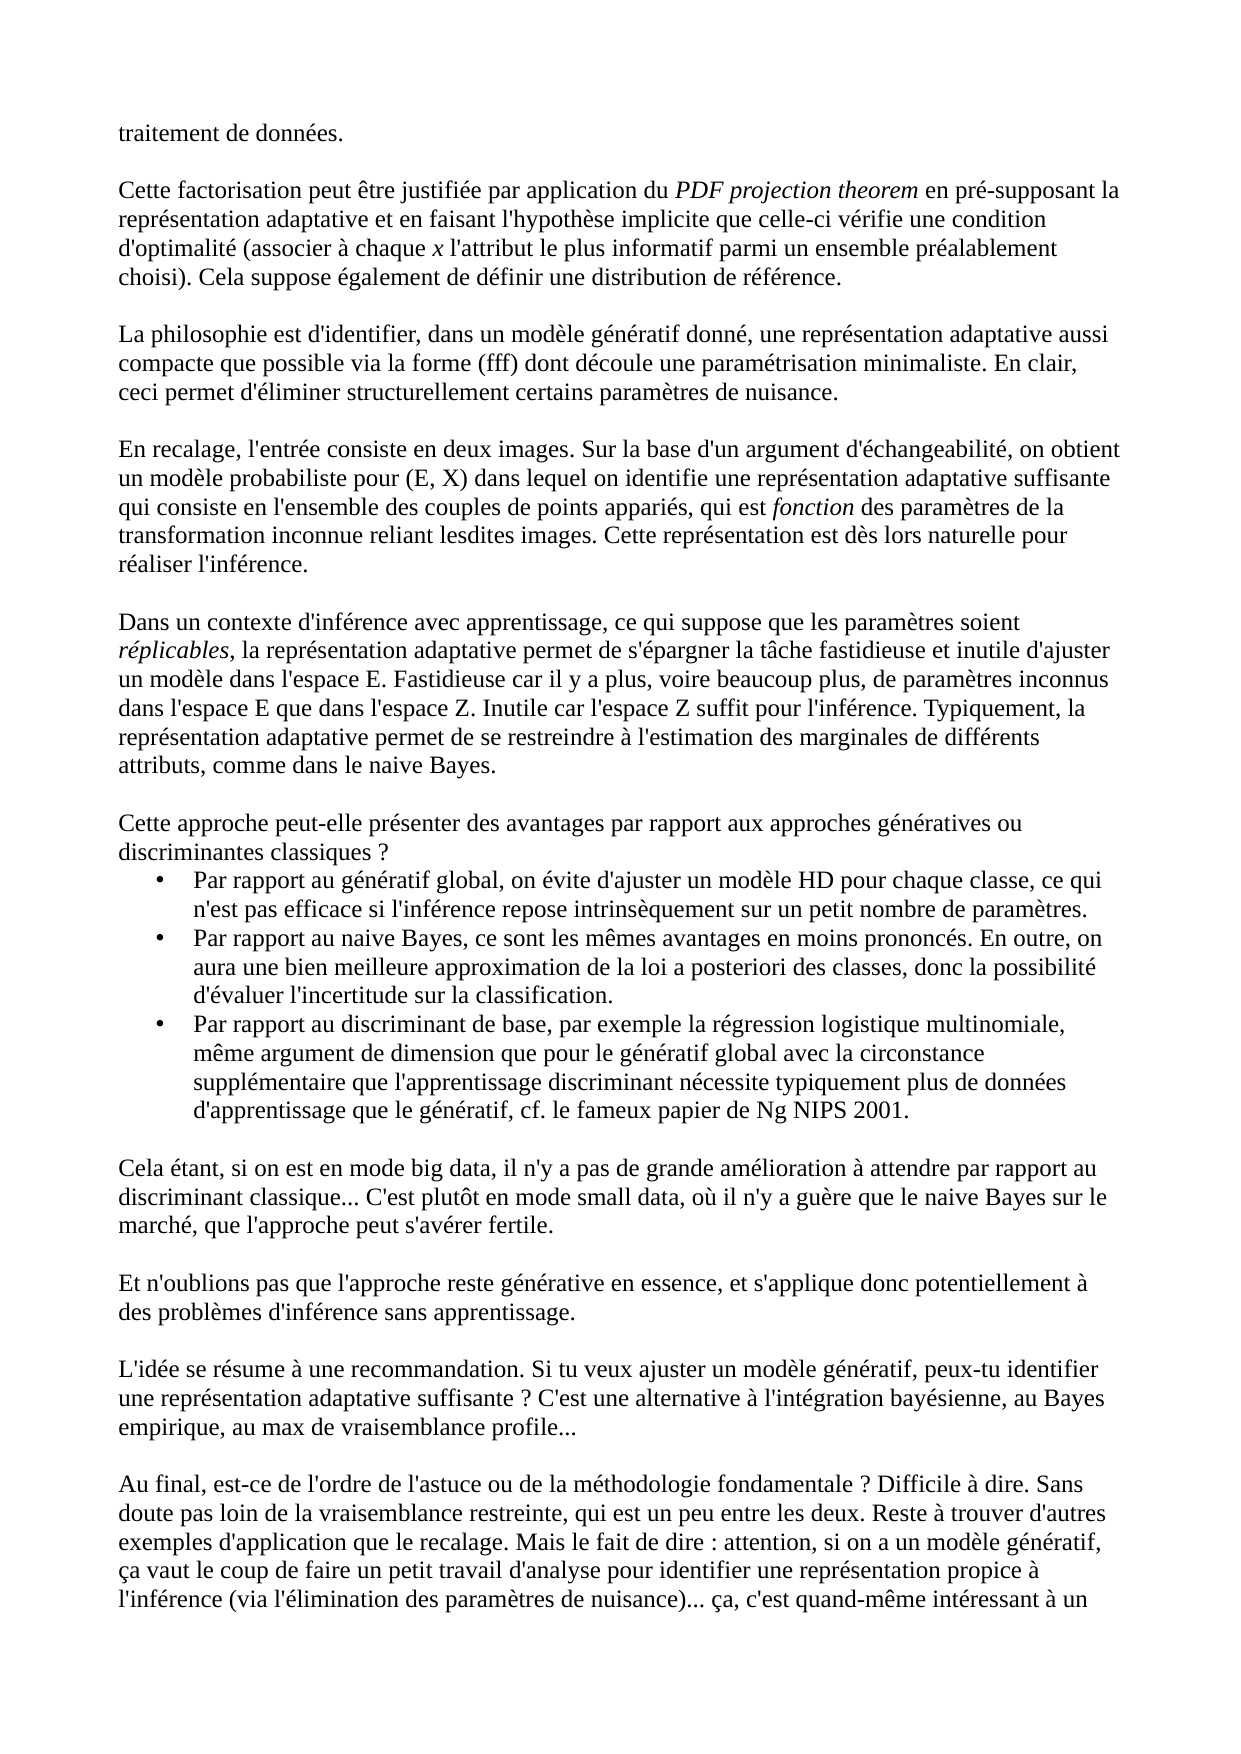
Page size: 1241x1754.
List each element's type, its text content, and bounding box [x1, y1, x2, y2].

list Par rapport au naive Bayes, ce sont les mêmes avantages en moins prononcés. En outre, on aura une bien meilleure approximation de la loi a posteriori des classes, donc la possibilité d'évaluer l'incertitude sur la classification. [156, 923, 1122, 1009]
text Au final, est-ce de l'ordre de l'astuce ou de la méthodologie fondamentale ? Difficile à dire. Sans doute pas loin de la vraisemblance restreinte, qui est un peu entre les deux. Reste à trouver d'autres exemples d'application que le recalage. Mais le fait de dire : attention, si on a un modèle génératif, ça vaut le coup de faire un petit travail d'analyse pour identifier une représentation propice à l'inférence (via l'élimination des paramètres de nuisance)... ça, c'est quand-même intéressant à un [118, 1469, 1122, 1613]
text Cela étant, si on est en mode big data, il n'y a pas de grande amélioration à attendre par rapport au discriminant classique... C'est plutôt en mode small data, où il n'y a guère que le naive Bayes sur le marché, que l'approche peut s'avérer fertile. [118, 1153, 1122, 1239]
text L'idée se résume à une recommandation. Si tu veux ajuster un modèle génératif, peux-tu identifier une représentation adaptative suffisante ? C'est une alternative à l'intégration bayésienne, au Bayes empirique, au max de vraisemblance profile... [118, 1354, 1122, 1441]
text En recalage, l'entrée consiste en deux images. Sur la base d'un argument d'échangeabilité, on obtient un modèle probabiliste pour (E, X) dans lequel on identifie une représentation adaptative suffisante qui consiste en l'ensemble des couples de points appariés, qui est fonction des paramètres de la transformation inconnue reliant lesdites images. Cette représentation est dès lors naturelle pour réaliser l'inférence. [118, 434, 1122, 578]
text Cette approche peut-elle présenter des avantages par rapport aux approches génératives ou discriminantes classiques ? [118, 808, 1122, 866]
text Dans un contexte d'inférence avec apprentissage, ce qui suppose que les paramètres soient réplicables, la représentation adaptative permet de s'épargner la tâche fastidieuse et inutile d'ajuster un modèle dans l'espace E. Fastidieuse car il y a plus, voire beaucoup plus, de paramètres inconnus dans l'espace E que dans l'espace Z. Inutile car l'espace Z suffit pour l'inférence. Typiquement, la représentation adaptative permet de se restreindre à l'estimation des marginales de différents attributs, comme dans le naive Bayes. [118, 607, 1122, 779]
list Par rapport au discriminant de base, par exemple la régression logistique multinomiale, même argument de dimension que pour le génératif global avec la circonstance supplémentaire que l'apprentissage discriminant nécessite typiquement plus de données d'apprentissage que le génératif, cf. le fameux papier de Ng NIPS 2001. [156, 1009, 1122, 1124]
text Et n'oublions pas que l'approche reste générative en essence, et s'applique donc potentiellement à des problèmes d'inférence sans apprentissage. [118, 1268, 1122, 1326]
list Par rapport au génératif global, on évite d'ajuster un modèle HD pour chaque classe, ce qui n'est pas efficace si l'inférence repose intrinsèquement sur un petit nombre de paramètres. [156, 866, 1122, 923]
text La philosophie est d'identifier, dans un modèle génératif donné, une représentation adaptative aussi compacte que possible via la forme (fff) dont découle une paramétrisation minimaliste. En clair, ceci permet d'éliminer structurellement certains paramètres de nuisance. [118, 319, 1122, 406]
text traitement de données. [118, 118, 1122, 147]
text Cette factorisation peut être justifiée par application du PDF projection theorem en pré-supposant la représentation adaptative et en faisant l'hypothèse implicite que celle-ci vérifie une condition d'optimalité (associer à chaque x l'attribut le plus informatif parmi un ensemble préalablement choisi). Cela suppose également de définir une distribution de référence. [118, 176, 1122, 291]
